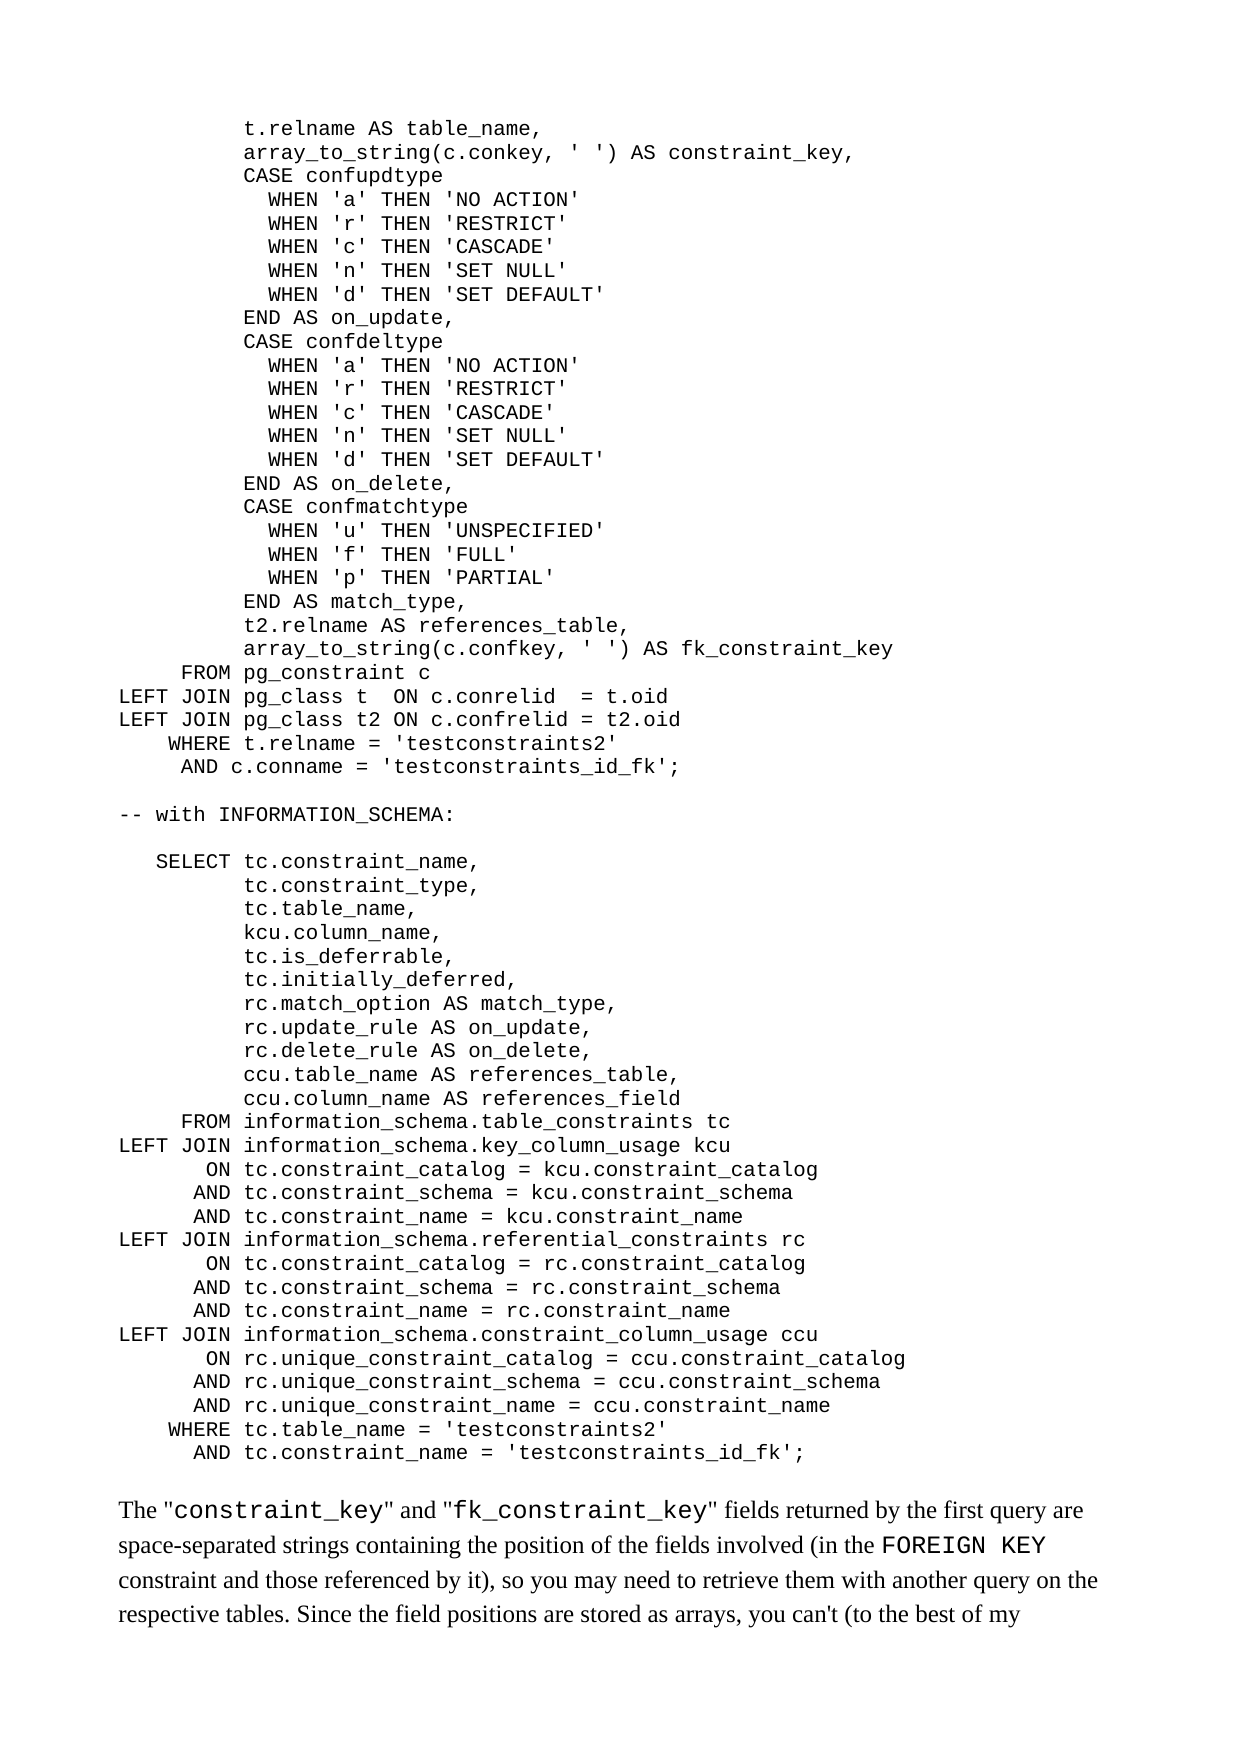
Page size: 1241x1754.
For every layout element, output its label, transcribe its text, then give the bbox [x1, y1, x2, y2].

text tc.is_deferrable, [118, 946, 1122, 969]
text FROM information_schema.table_constraints tc [118, 1111, 1122, 1135]
text WHEN 'r' THEN 'RESTRICT' [118, 378, 1122, 402]
text CASE confupdtype [118, 165, 1122, 189]
text CASE confdeltype [118, 331, 1122, 354]
text rc.match_option AS match_type, [118, 993, 1122, 1017]
text CASE confmatchtype [118, 496, 1122, 520]
text WHEN 'a' THEN 'NO ACTION' [118, 189, 1122, 213]
text END AS match_type, [118, 591, 1122, 615]
text ON rc.unique_constraint_catalog = ccu.constraint_catalog [118, 1348, 1122, 1371]
text WHEN 'a' THEN 'NO ACTION' [118, 354, 1122, 378]
text FROM pg_constraint c [118, 662, 1122, 686]
text ON tc.constraint_catalog = kcu.constraint_catalog [118, 1158, 1122, 1182]
text t.relname AS table_name, [118, 118, 1122, 142]
text AND tc.constraint_name = 'testconstraints_id_fk'; [118, 1442, 1122, 1466]
text tc.constraint_type, [118, 875, 1122, 898]
text AND tc.constraint_name = kcu.constraint_name [118, 1206, 1122, 1229]
text AND tc.constraint_schema = kcu.constraint_schema [118, 1182, 1122, 1206]
text WHEN 'p' THEN 'PARTIAL' [118, 567, 1122, 591]
text WHEN 'u' THEN 'UNSPECIFIED' [118, 520, 1122, 544]
text WHEN 'd' THEN 'SET DEFAULT' [118, 284, 1122, 307]
text END AS on_delete, [118, 473, 1122, 496]
text LEFT JOIN pg_class t ON c.conrelid = t.oid [118, 686, 1122, 709]
text END AS on_update, [118, 307, 1122, 331]
text WHEN 'n' THEN 'SET NULL' [118, 260, 1122, 284]
text WHEN 'c' THEN 'CASCADE' [118, 236, 1122, 260]
text AND tc.constraint_name = rc.constraint_name [118, 1300, 1122, 1324]
text WHEN 'f' THEN 'FULL' [118, 544, 1122, 567]
text AND rc.unique_constraint_schema = ccu.constraint_schema [118, 1371, 1122, 1395]
text WHEN 'n' THEN 'SET NULL' [118, 426, 1122, 449]
text array_to_string(c.confkey, ' ') AS fk_constraint_key [118, 638, 1122, 662]
text WHEN 'r' THEN 'RESTRICT' [118, 213, 1122, 236]
text WHEN 'd' THEN 'SET DEFAULT' [118, 449, 1122, 473]
text WHEN 'c' THEN 'CASCADE' [118, 402, 1122, 426]
text kcu.column_name, [118, 922, 1122, 946]
text rc.update_rule AS on_update, [118, 1017, 1122, 1040]
text LEFT JOIN pg_class t2 ON c.confrelid = t2.oid [118, 709, 1122, 733]
text AND rc.unique_constraint_name = ccu.constraint_name [118, 1395, 1122, 1419]
text LEFT JOIN information_schema.constraint_column_usage ccu [118, 1324, 1122, 1348]
text AND c.conname = 'testconstraints_id_fk'; [118, 757, 1122, 780]
text LEFT JOIN information_schema.referential_constraints rc [118, 1229, 1122, 1253]
text WHERE t.relname = 'testconstraints2' [118, 733, 1122, 757]
text rc.delete_rule AS on_delete, [118, 1040, 1122, 1064]
text ccu.column_name AS references_field [118, 1088, 1122, 1111]
text t2.relname AS references_table, [118, 615, 1122, 638]
text The "constraint_key" and "fk_constraint_key" fields returned by the first query are space-separated strings containing the position of the fields involved (in the FOREIGN KEY constraint and those referenced by it), so you may need to retrieve them with another query on the respective tables. Since the field positions are stored as arrays, you can't (to the best of my [118, 1495, 1122, 1627]
text WHERE tc.table_name = 'testconstraints2' [118, 1419, 1122, 1442]
text ccu.table_name AS references_table, [118, 1064, 1122, 1088]
text array_to_string(c.conkey, ' ') AS constraint_key, [118, 142, 1122, 165]
text LEFT JOIN information_schema.key_column_usage kcu [118, 1135, 1122, 1158]
text SELECT tc.constraint_name, [118, 851, 1122, 875]
text tc.initially_deferred, [118, 969, 1122, 993]
text AND tc.constraint_schema = rc.constraint_schema [118, 1277, 1122, 1300]
text -- with INFORMATION_SCHEMA: [118, 804, 1122, 827]
text tc.table_name, [118, 898, 1122, 922]
text ON tc.constraint_catalog = rc.constraint_catalog [118, 1253, 1122, 1277]
